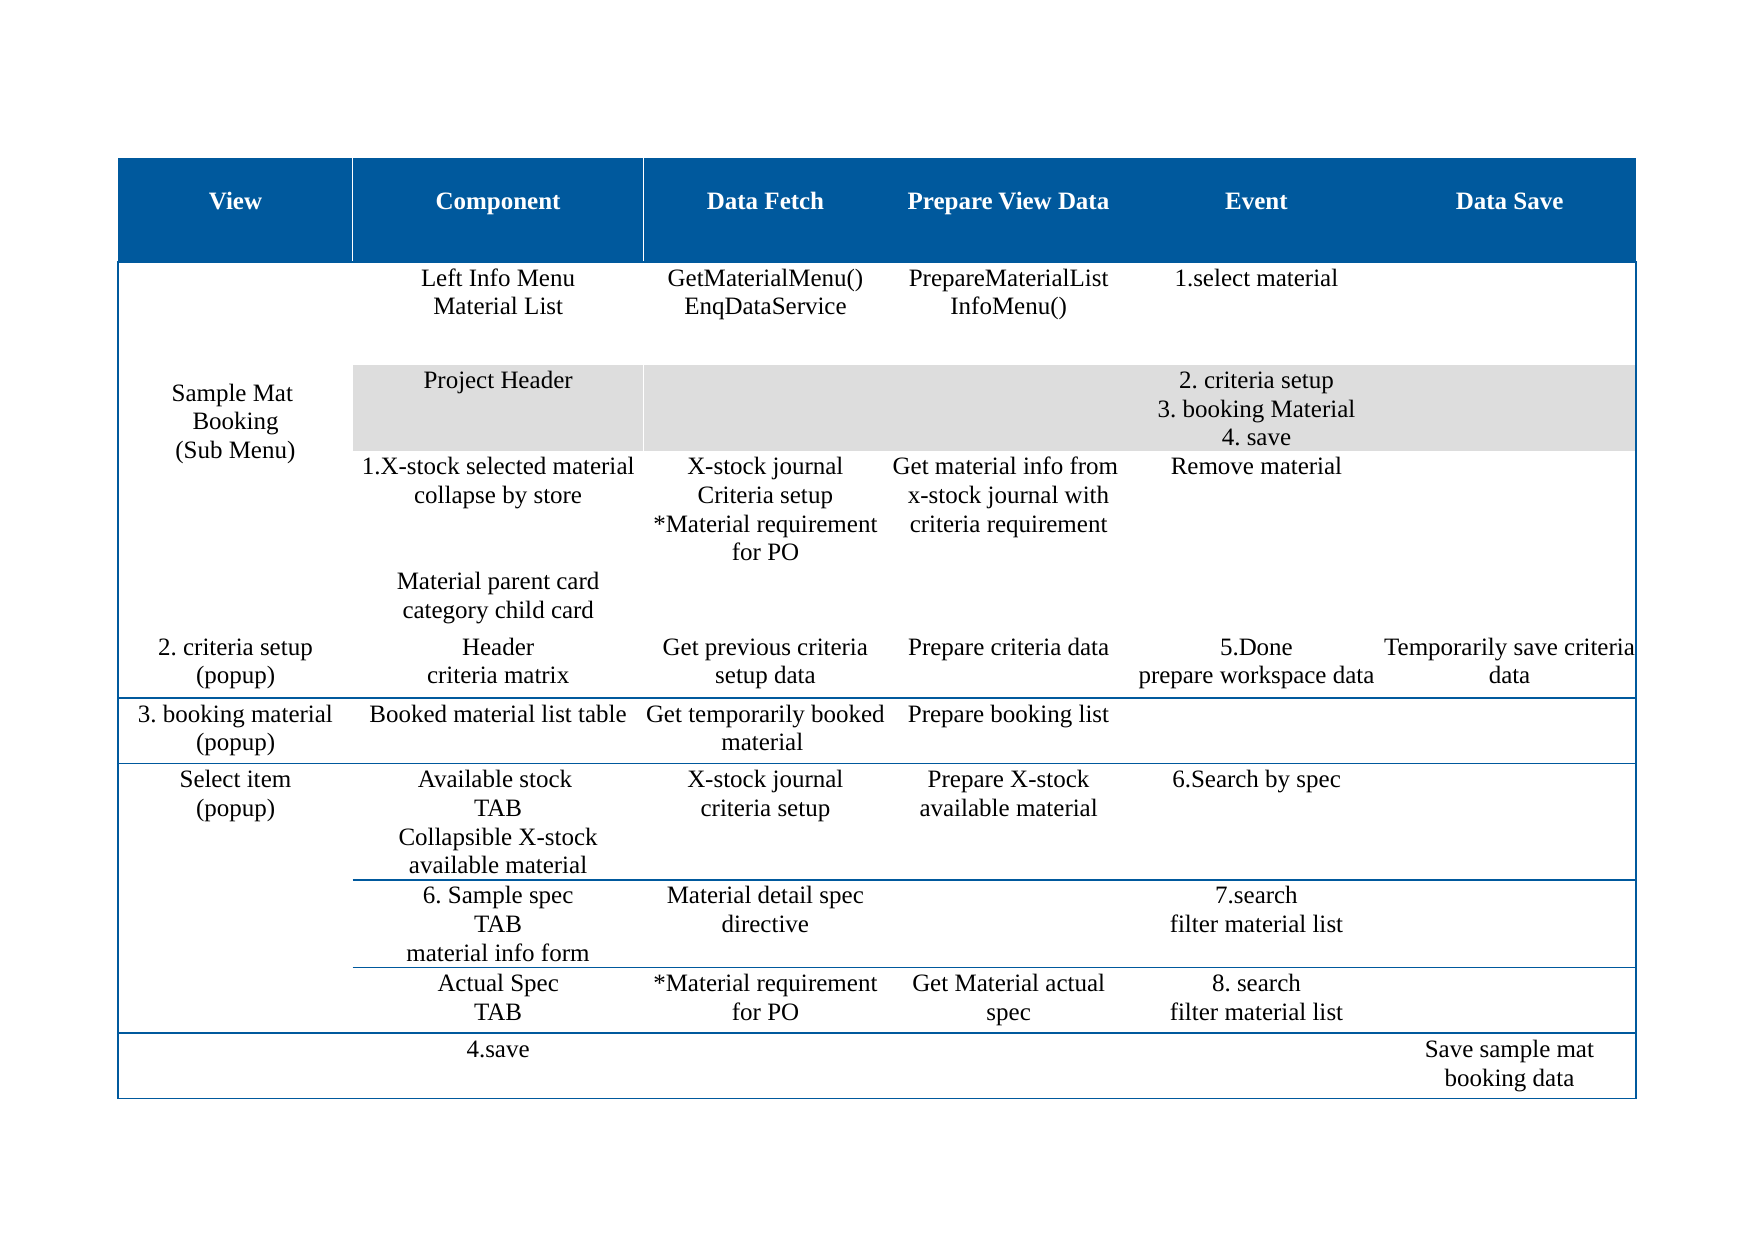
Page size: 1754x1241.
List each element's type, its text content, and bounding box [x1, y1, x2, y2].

table_cell [1383, 764, 1635, 879]
table_cell 6.Search by spec [1130, 764, 1383, 879]
table_cell Select item (popup) [119, 764, 352, 1032]
table_cell 2. criteria setup 3. booking Material 4. save [1130, 365, 1383, 451]
table_cell X-stock journal criteria setup [644, 764, 887, 879]
table_cell PrepareMaterialList InfoMenu() [887, 263, 1130, 365]
table_cell [1383, 566, 1635, 632]
table_cell [644, 566, 887, 632]
table_header Event [1130, 158, 1383, 261]
table_cell Material detail spec directive [644, 881, 887, 967]
table_cell 1.select material [1130, 263, 1383, 365]
table_cell [1383, 699, 1635, 762]
table_cell Get temporarily booked material [644, 699, 887, 762]
table_cell [1383, 968, 1635, 1032]
table_cell [1383, 451, 1635, 566]
table_cell Left Info Menu Material List [353, 263, 643, 365]
table_cell 3. booking material (popup) [119, 699, 352, 762]
table_cell Header criteria matrix [353, 632, 643, 697]
table_cell Temporarily save criteria data [1383, 632, 1635, 697]
table_header View [118, 158, 352, 261]
table_cell Prepare criteria data [887, 632, 1130, 697]
table_header Prepare View Data [887, 158, 1130, 261]
table_cell 6. Sample spec TAB material info form [353, 881, 643, 967]
table_cell Actual Spec TAB [353, 968, 643, 1032]
table_cell 5.Done prepare workspace data [1130, 632, 1383, 697]
table_cell [1130, 1034, 1383, 1098]
table_cell [119, 1034, 352, 1098]
table_cell GetMaterialMenu() EnqDataService [644, 263, 887, 365]
table_cell Material parent card category child card [353, 566, 643, 632]
table_cell Project Header [353, 365, 643, 451]
table_cell Get Material actual spec [887, 968, 1130, 1032]
table_cell [1383, 365, 1635, 451]
table_cell Get previous criteria setup data [644, 632, 887, 697]
table_cell 7.search filter material list [1130, 881, 1383, 967]
table_cell Booked material list table [353, 699, 643, 762]
table_cell *Material requirement for PO [644, 968, 887, 1032]
table_cell [1130, 566, 1383, 632]
table_cell [887, 881, 1130, 967]
table_header Component [353, 158, 643, 261]
table_cell [644, 365, 887, 451]
table_cell 8. search filter material list [1130, 968, 1383, 1032]
table_cell Sample Mat Booking (Sub Menu) [119, 263, 352, 632]
table_cell Save sample mat booking data [1383, 1034, 1635, 1098]
table_cell Remove material [1130, 451, 1383, 566]
table_cell Prepare X-stock available material [887, 764, 1130, 879]
table_cell [1383, 263, 1635, 365]
table_cell 1.X-stock selected material collapse by store [353, 451, 643, 566]
table_header Data Fetch [644, 158, 887, 261]
table_cell 2. criteria setup (popup) [119, 632, 352, 697]
table_cell Prepare booking list [887, 699, 1130, 762]
table_cell [887, 1034, 1130, 1098]
table_cell X-stock journal Criteria setup *Material requirement for PO [644, 451, 887, 566]
table_cell Available stock TAB Collapsible X-stock available material [353, 764, 643, 879]
table_cell [1130, 699, 1383, 762]
table_cell [644, 1034, 887, 1098]
table_cell [887, 365, 1130, 451]
table_cell 4.save [353, 1034, 643, 1098]
table_cell [1383, 881, 1635, 967]
table_cell Get material info from x-stock journal with criteria requirement [887, 451, 1130, 566]
table_cell [887, 566, 1130, 632]
table_header Data Save [1383, 158, 1636, 261]
